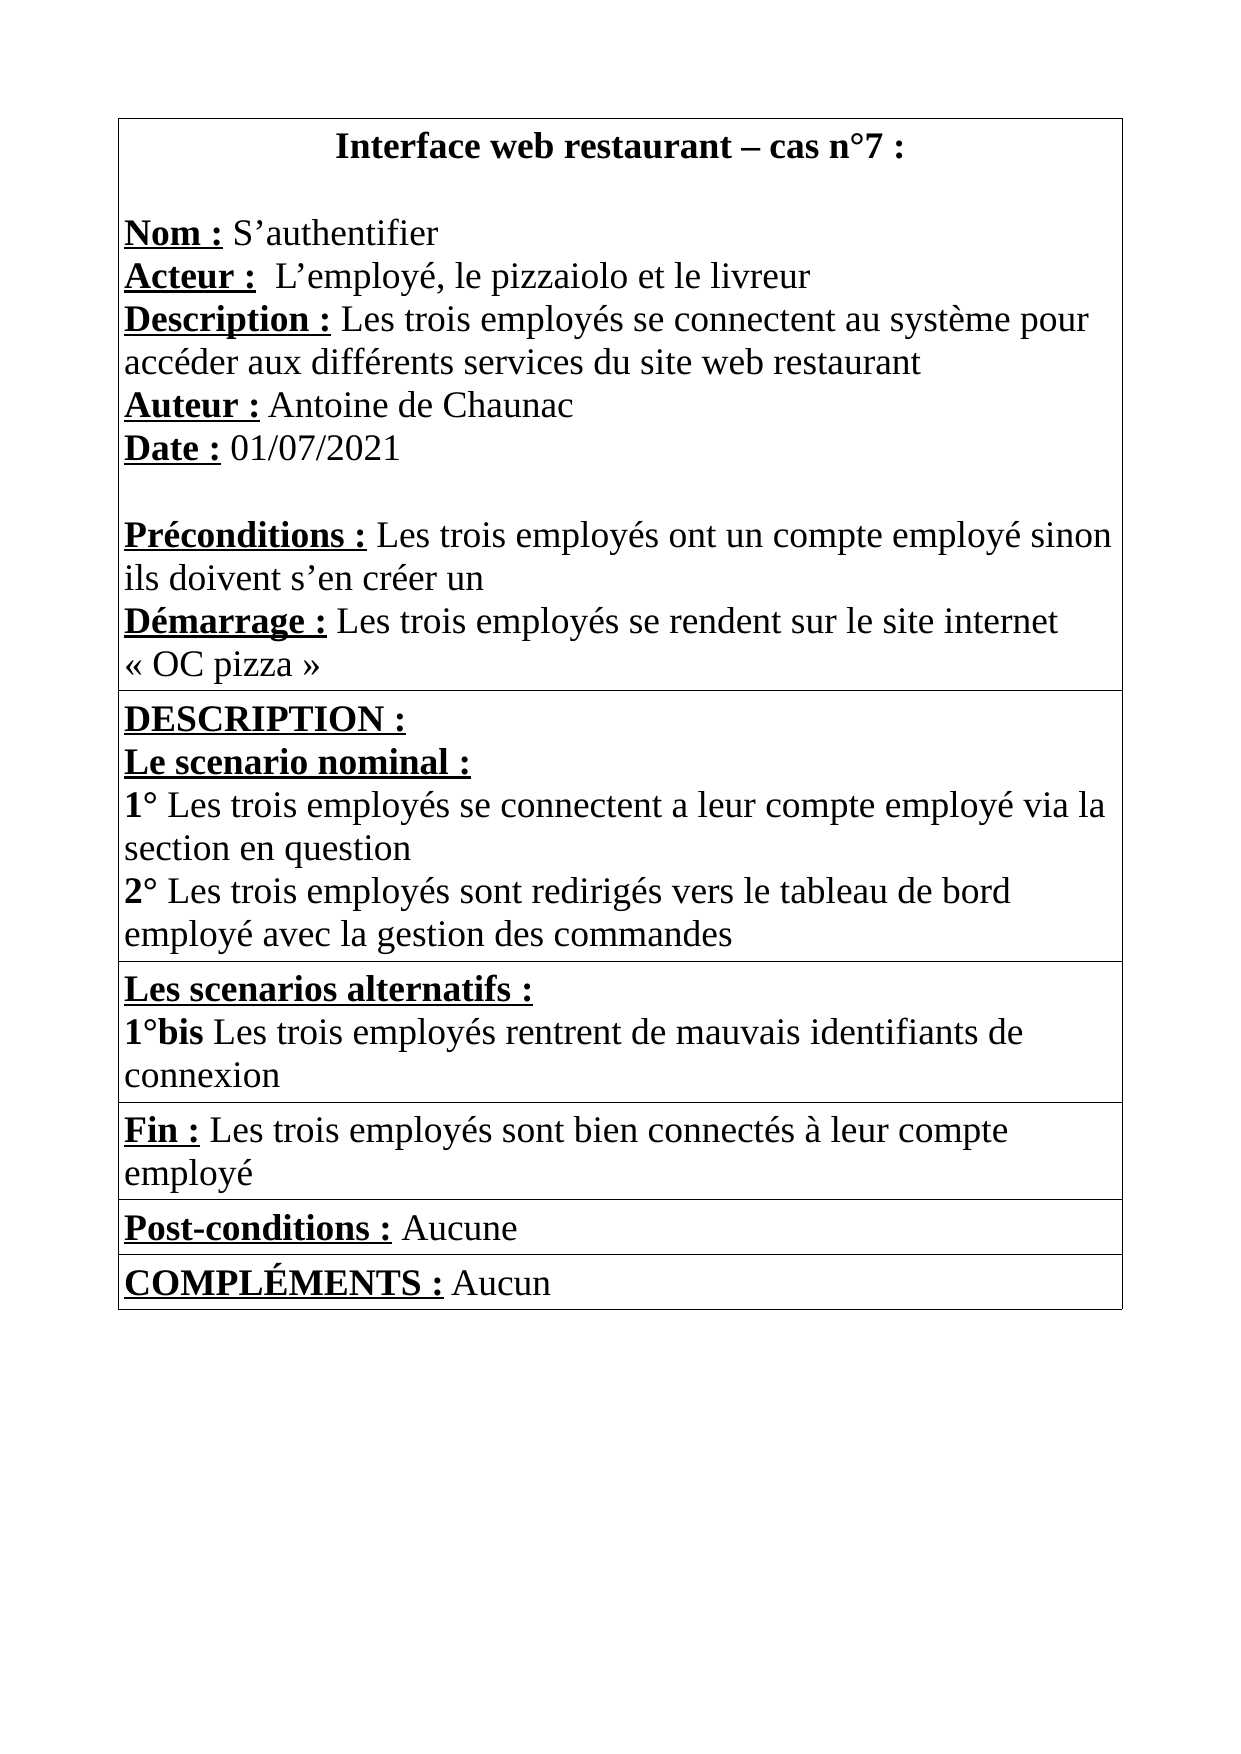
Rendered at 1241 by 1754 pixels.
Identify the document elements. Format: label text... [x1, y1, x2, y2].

table_cell Post-conditions : Aucune [119, 1200, 1122, 1254]
table_cell COMPLÉMENTS : Aucun [119, 1255, 1122, 1309]
table_cell Fin : Les trois employés sont bien connectés à leur compte employé [119, 1103, 1122, 1199]
table_cell Les scenarios alternatifs : 1°bis Les trois employés rentrent de mauvais identifiants de connexion [119, 962, 1122, 1102]
table_cell DESCRIPTION : Le scenario nominal : 1° Les trois employés se connectent a leur compte employé via la section en question 2° Les trois employés sont redirigés vers le tableau de bord employé avec la gestion des commandes [119, 691, 1122, 961]
table_header Interface web restaurant – cas n°7 : Nom : S’authentifier Acteur : L’employé, le pizzaiolo et le livreur Description : Les trois employés se connectent au système pour accéder aux différents services du site web restaurant Auteur : Antoine de Chaunac Date : 01/07/2021 Préconditions : Les trois employés ont un compte employé sinon ils doivent s’en créer un Démarrage : Les trois employés se rendent sur le site internet « OC pizza » [119, 119, 1122, 690]
